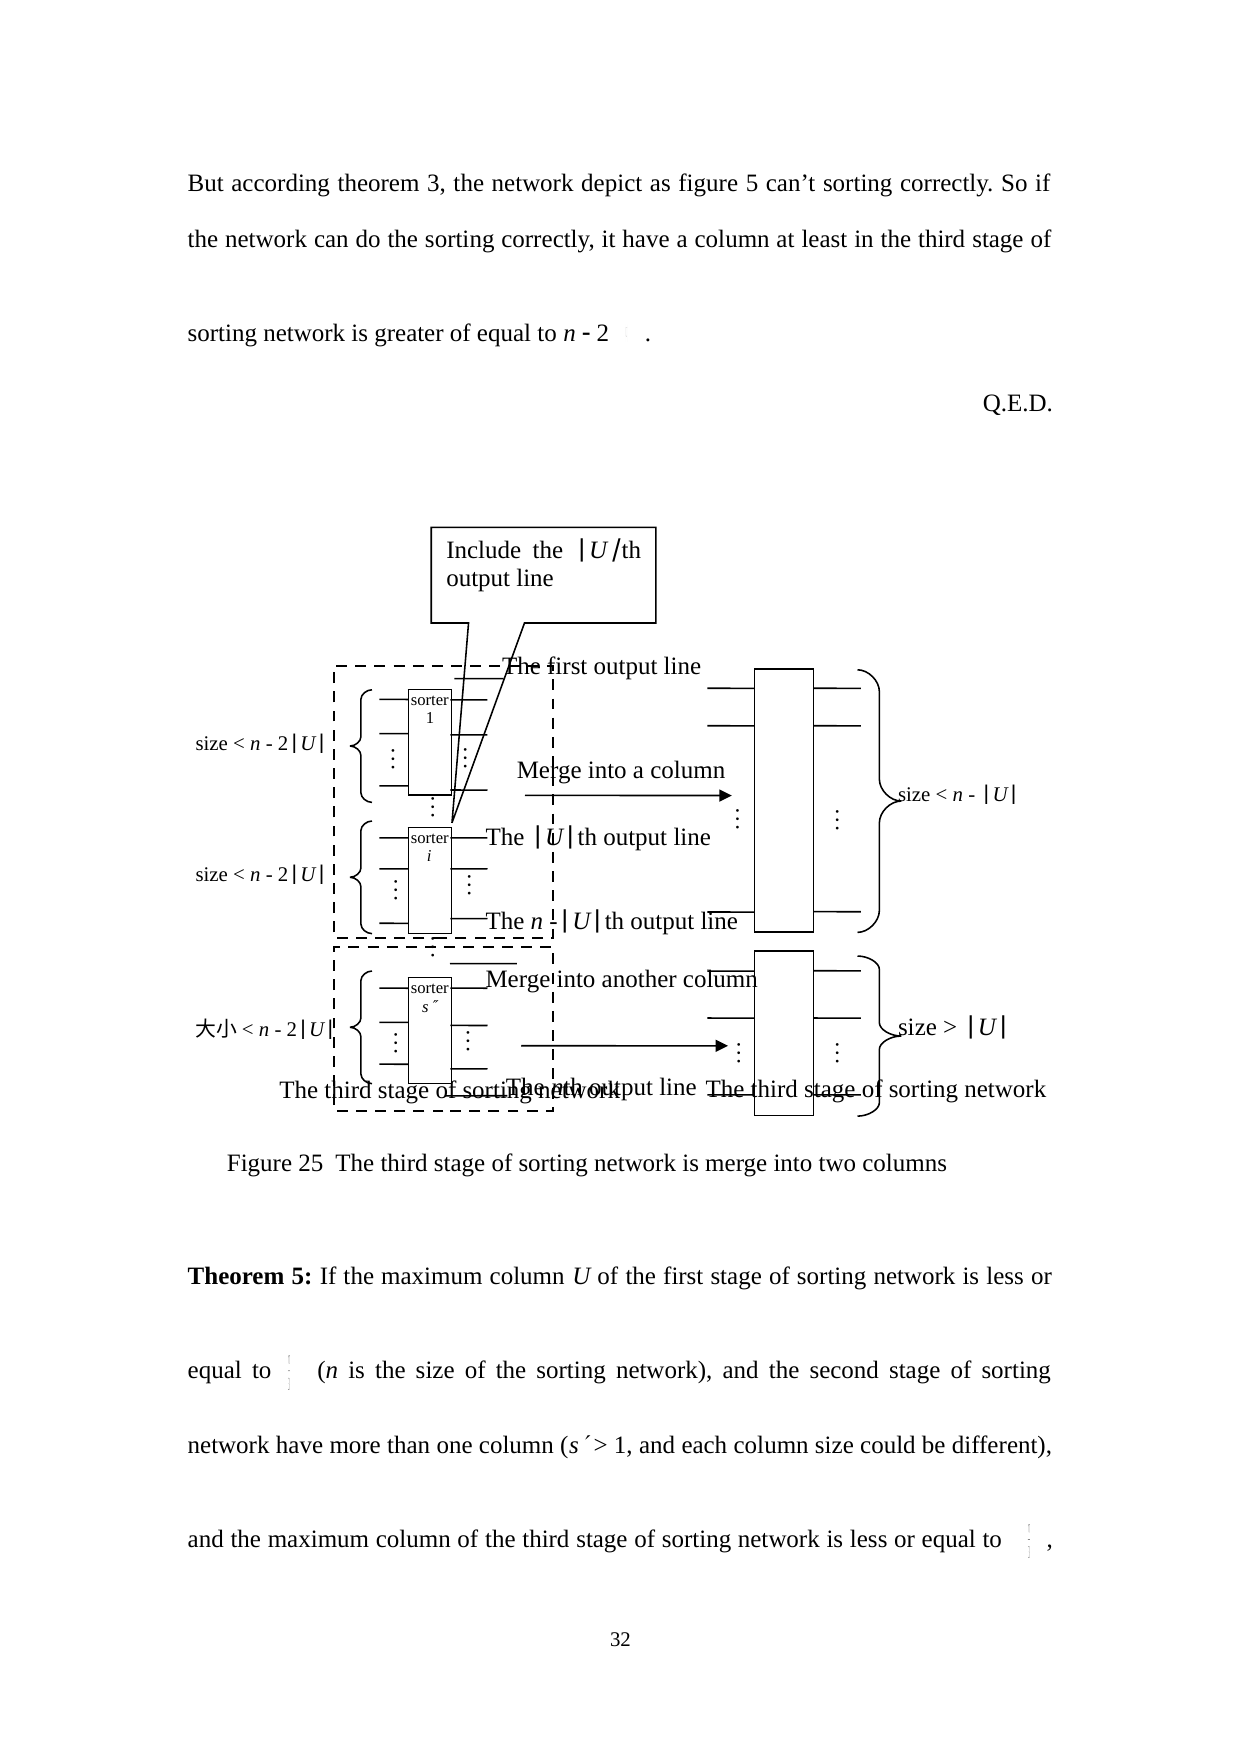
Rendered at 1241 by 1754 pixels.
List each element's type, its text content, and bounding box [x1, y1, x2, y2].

text Merge into another column [485, 965, 754, 993]
text  [458, 748, 476, 771]
text [356, 1013, 375, 1043]
text size < n - 2U [195, 863, 360, 886]
text Merge into another column [755, 965, 790, 993]
text  [462, 875, 480, 898]
text The Uth output line [485, 823, 714, 851]
text The third stage of sorting network [705, 1075, 1071, 1103]
text Figure 25 The third stage of sorting network is merge into two columns [227, 1149, 973, 1177]
text  [730, 809, 741, 832]
text size < n - 2U [195, 731, 360, 754]
text sorter [409, 979, 450, 997]
text The third stage of sorting network [279, 1076, 621, 1104]
text  [732, 1043, 742, 1066]
text s [409, 997, 450, 1016]
text  [386, 749, 403, 772]
text Q.E.D. [187, 384, 1053, 422]
text  [830, 1043, 841, 1066]
text The first output line [505, 652, 733, 680]
text Merge into a column [517, 756, 731, 784]
text  [830, 810, 841, 833]
text The n -Uth output line [485, 907, 754, 935]
text But according theorem 3, the network depict as figure 5 can’t sorting correctly. So if the network can do the sorting correctly, it have a column at least in the third stage of sorting network is greater of equal to n  2. [187, 164, 1053, 371]
text  [426, 797, 434, 820]
text i [409, 847, 450, 865]
text Theorem 5: If the maximum column U of the first stage of sorting network is less or equal to (n is the size of the sorting network), and the second stage of sorting network have more than one column (s > 1, and each column size could be different), and the maximum column of the third stage of sorting network is less or equal to , [187, 1258, 1053, 1576]
text  [388, 1033, 406, 1055]
text sorter [409, 690, 450, 709]
text  [426, 937, 434, 960]
text [356, 863, 375, 886]
text 1 [409, 709, 450, 727]
text [356, 731, 375, 754]
text The nth output line [554, 1073, 729, 1101]
text sorter [409, 828, 450, 847]
text 大小 < n - 2U [195, 1013, 360, 1043]
text size > U [898, 1013, 1078, 1041]
text  [461, 1031, 478, 1054]
text size < n - U [898, 783, 1078, 806]
text  [388, 880, 406, 903]
